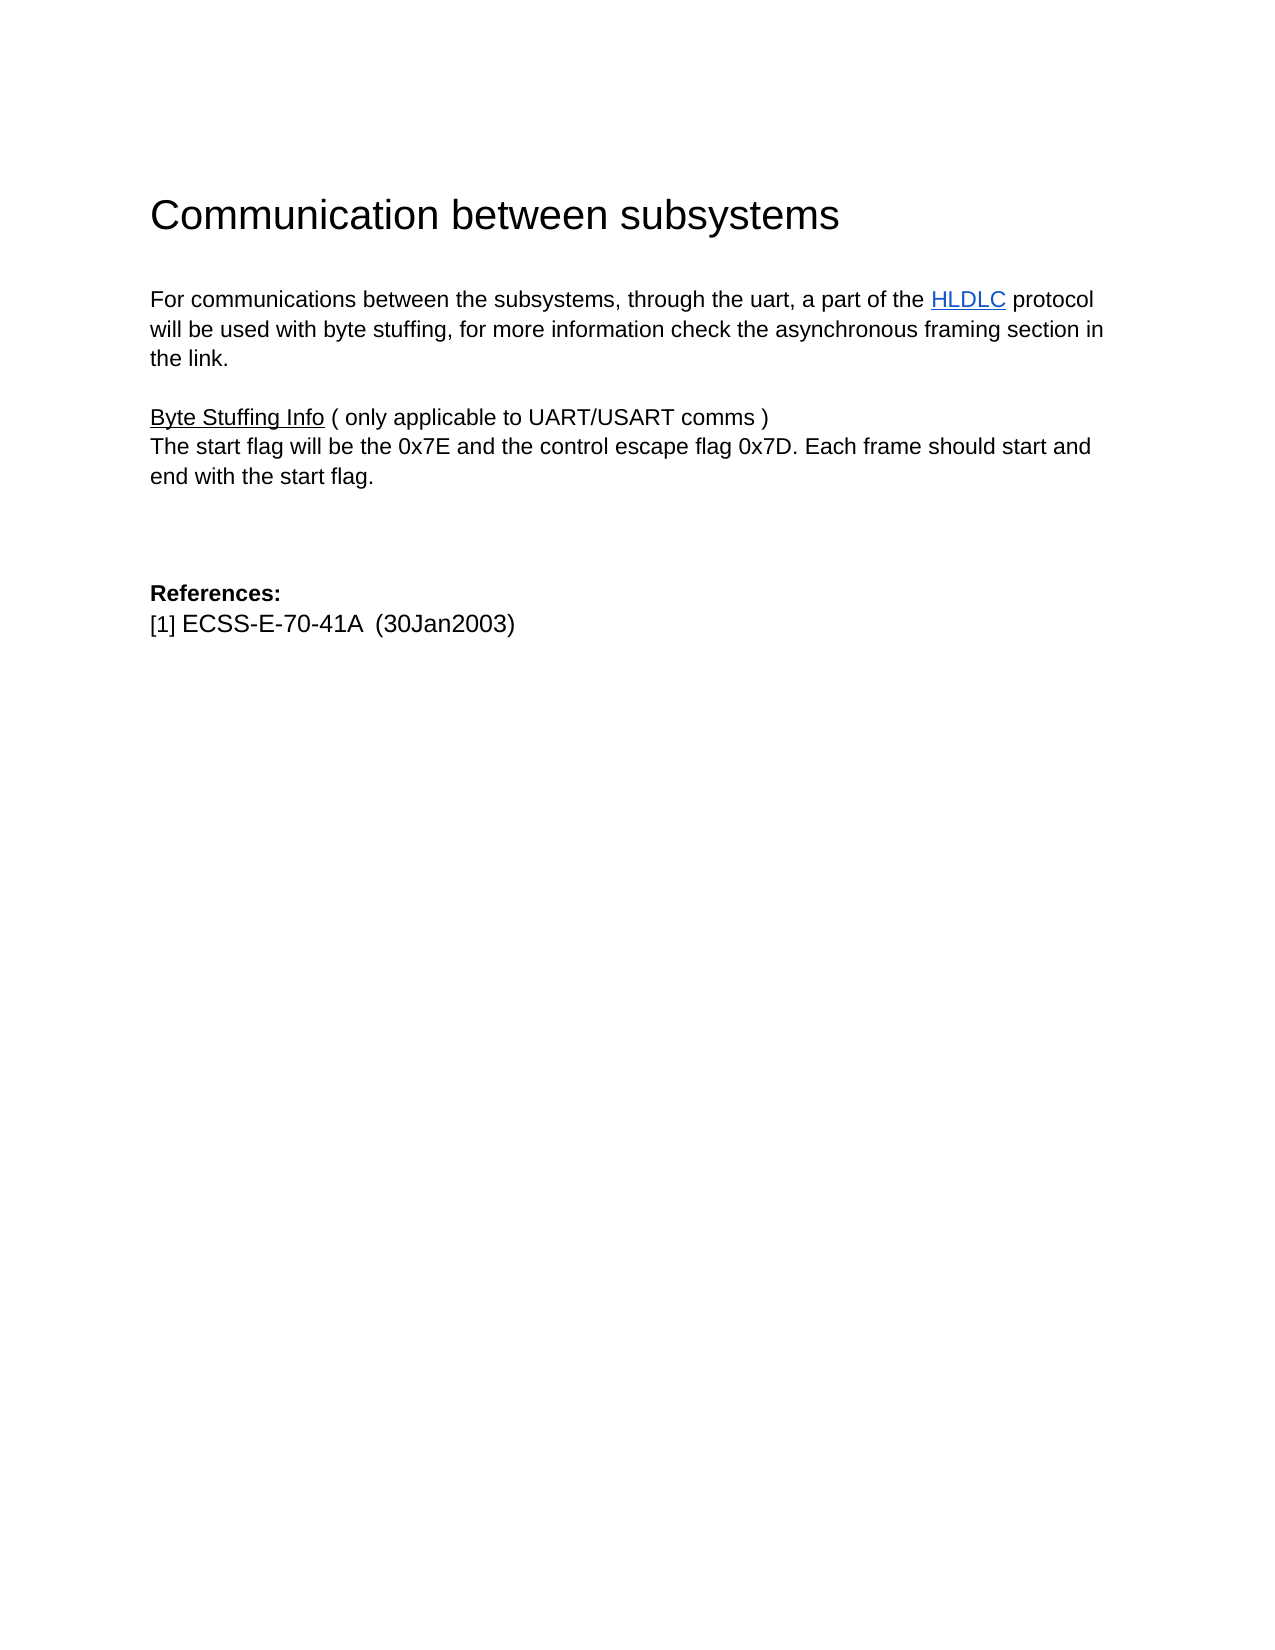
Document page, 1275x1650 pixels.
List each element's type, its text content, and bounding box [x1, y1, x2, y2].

text For communications between the subsystems, through the uart, a part of the HLDLC protocol will be used with byte stuffing, for more information check the asynchronous framing section in the link. [150, 287, 1125, 371]
text The start flag will be the 0x7E and the control escape flag 0x7D. Each frame should start and end with the start flag. [150, 434, 1125, 489]
text Byte Stuffing Info ( only applicable to UART/USART comms ) [150, 404, 1125, 430]
subtitle Communication between subsystems [150, 192, 1125, 238]
text References: [150, 581, 1125, 606]
text [1] ECSS-E-70-41A (30Jan2003) [150, 610, 1125, 638]
